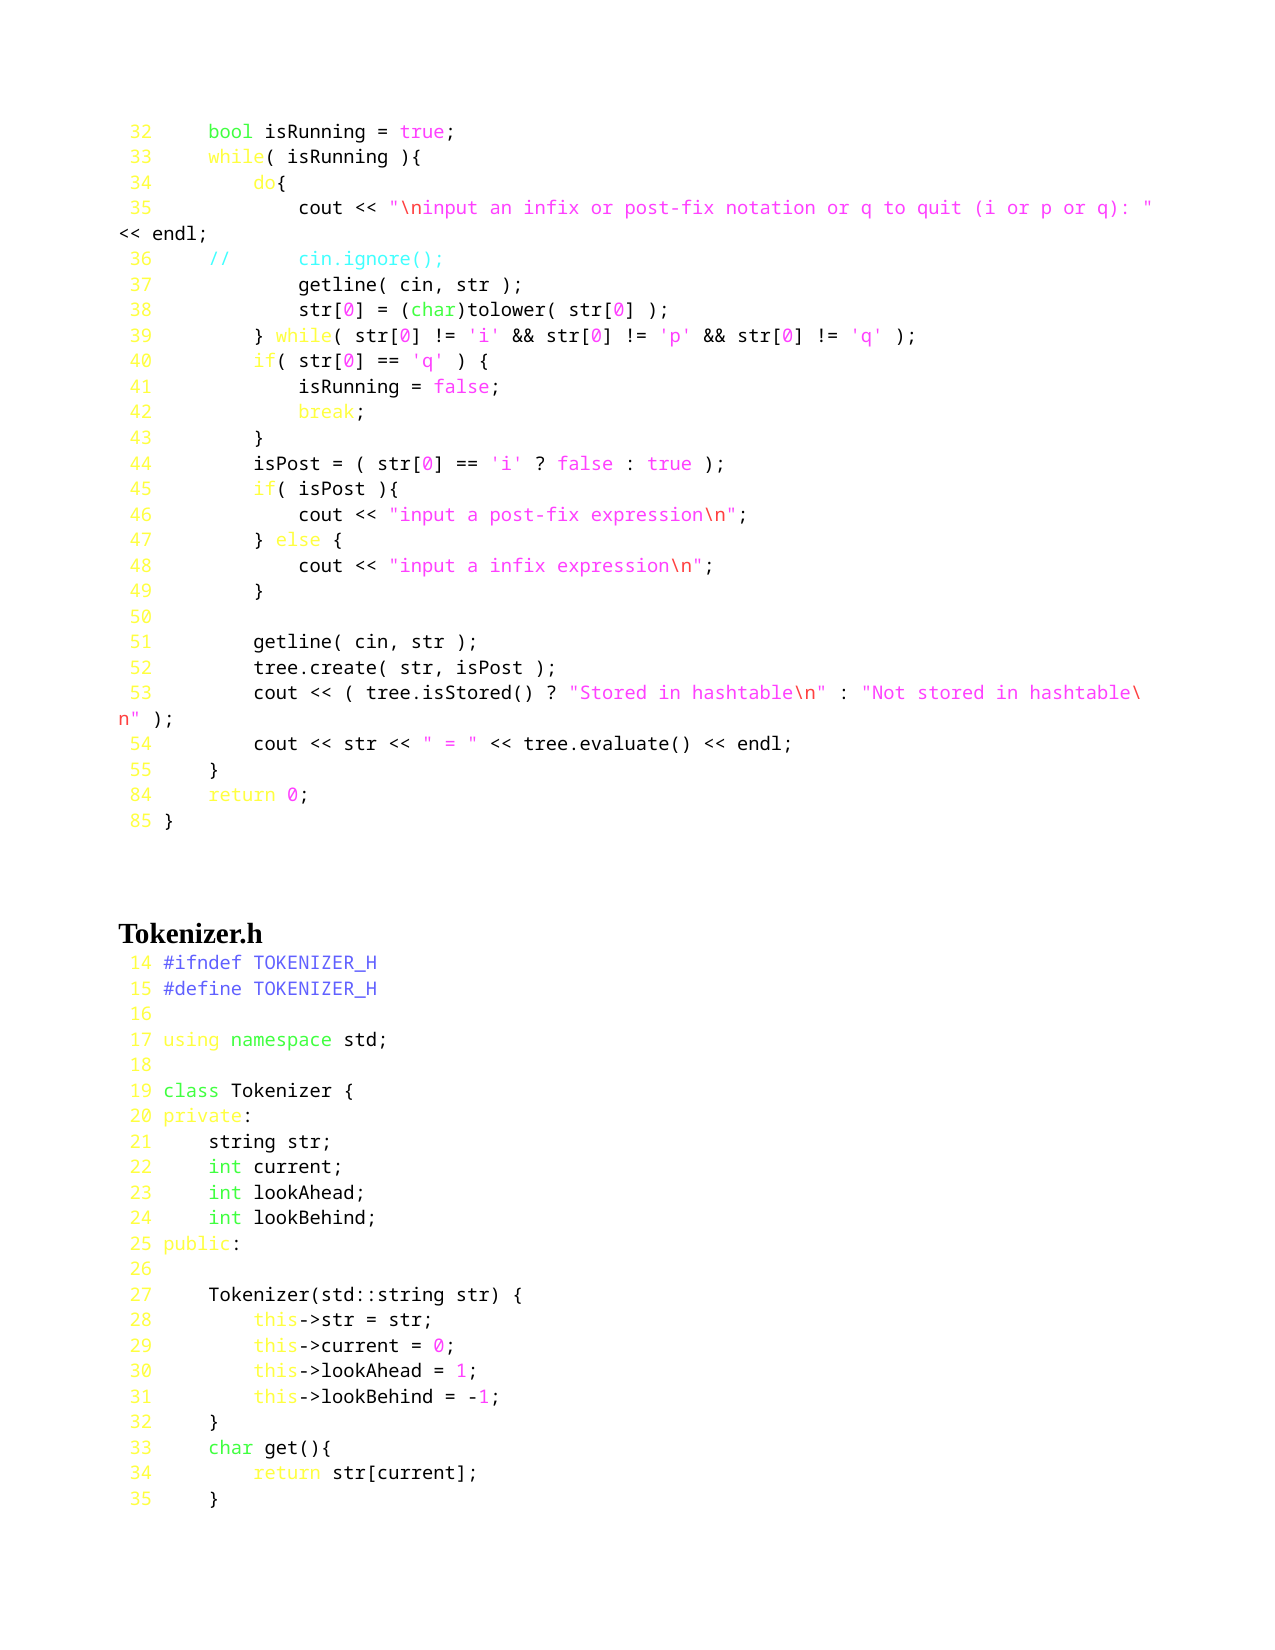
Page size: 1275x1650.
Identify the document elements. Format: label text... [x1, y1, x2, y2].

text 49 } [118, 577, 1157, 603]
text 27 Tokenizer(std::string str) { [118, 1281, 1157, 1307]
text 34 return str[current]; [118, 1460, 1157, 1485]
text 25 public: [118, 1230, 1157, 1256]
text 32 } [118, 1409, 1157, 1434]
text 47 } else { [118, 526, 1157, 552]
text 84 return 0; [118, 782, 1157, 807]
text 43 } [118, 424, 1157, 450]
text 21 string str; [118, 1128, 1157, 1153]
text 14 #ifndef TOKENIZER_H [118, 949, 1157, 975]
text 17 using namespace std; [118, 1026, 1157, 1051]
text 31 this->lookBehind = -1; [118, 1383, 1157, 1409]
text 53 cout << ( tree.isStored() ? "Stored in hashtable\n" : "Not stored in hashtable\n" ); [118, 679, 1157, 731]
text 18 [118, 1051, 1157, 1077]
text 44 isPost = ( str[0] == 'i' ? false : true ); [118, 450, 1157, 475]
text 24 int lookBehind; [118, 1204, 1157, 1230]
text 41 isRunning = false; [118, 373, 1157, 399]
text 19 class Tokenizer { [118, 1077, 1157, 1102]
text 20 private: [118, 1102, 1157, 1128]
text 37 getline( cin, str ); [118, 271, 1157, 297]
text 30 this->lookAhead = 1; [118, 1358, 1157, 1383]
text 38 str[0] = (char)tolower( str[0] ); [118, 297, 1157, 322]
text 33 char get(){ [118, 1434, 1157, 1460]
text 22 int current; [118, 1153, 1157, 1179]
text 16 [118, 1000, 1157, 1026]
text 42 break; [118, 399, 1157, 424]
text 39 } while( str[0] != 'i' && str[0] != 'p' && str[0] != 'q' ); [118, 322, 1157, 348]
text 35 } [118, 1485, 1157, 1511]
text 50 [118, 603, 1157, 628]
text 32 bool isRunning = true; [118, 118, 1157, 144]
text 34 do{ [118, 169, 1157, 195]
text 28 this->str = str; [118, 1307, 1157, 1332]
text 85 } [118, 807, 1157, 833]
text 55 } [118, 756, 1157, 782]
text 15 #define TOKENIZER_H [118, 975, 1157, 1000]
text 26 [118, 1256, 1157, 1281]
text 51 getline( cin, str ); [118, 628, 1157, 654]
text 54 cout << str << " = " << tree.evaluate() << endl; [118, 731, 1157, 756]
text 35 cout << "\ninput an infix or post-fix notation or q to quit (i or p or q): " << endl; [118, 195, 1157, 246]
text 33 while( isRunning ){ [118, 144, 1157, 169]
text 48 cout << "input a infix expression\n"; [118, 552, 1157, 577]
text 40 if( str[0] == 'q' ) { [118, 348, 1157, 373]
text 29 this->current = 0; [118, 1332, 1157, 1358]
text Tokenizer.h [118, 916, 1157, 949]
text 45 if( isPost ){ [118, 475, 1157, 501]
text 23 int lookAhead; [118, 1179, 1157, 1204]
text 36 // cin.ignore(); [118, 246, 1157, 271]
text 52 tree.create( str, isPost ); [118, 654, 1157, 679]
text 46 cout << "input a post-fix expression\n"; [118, 501, 1157, 526]
